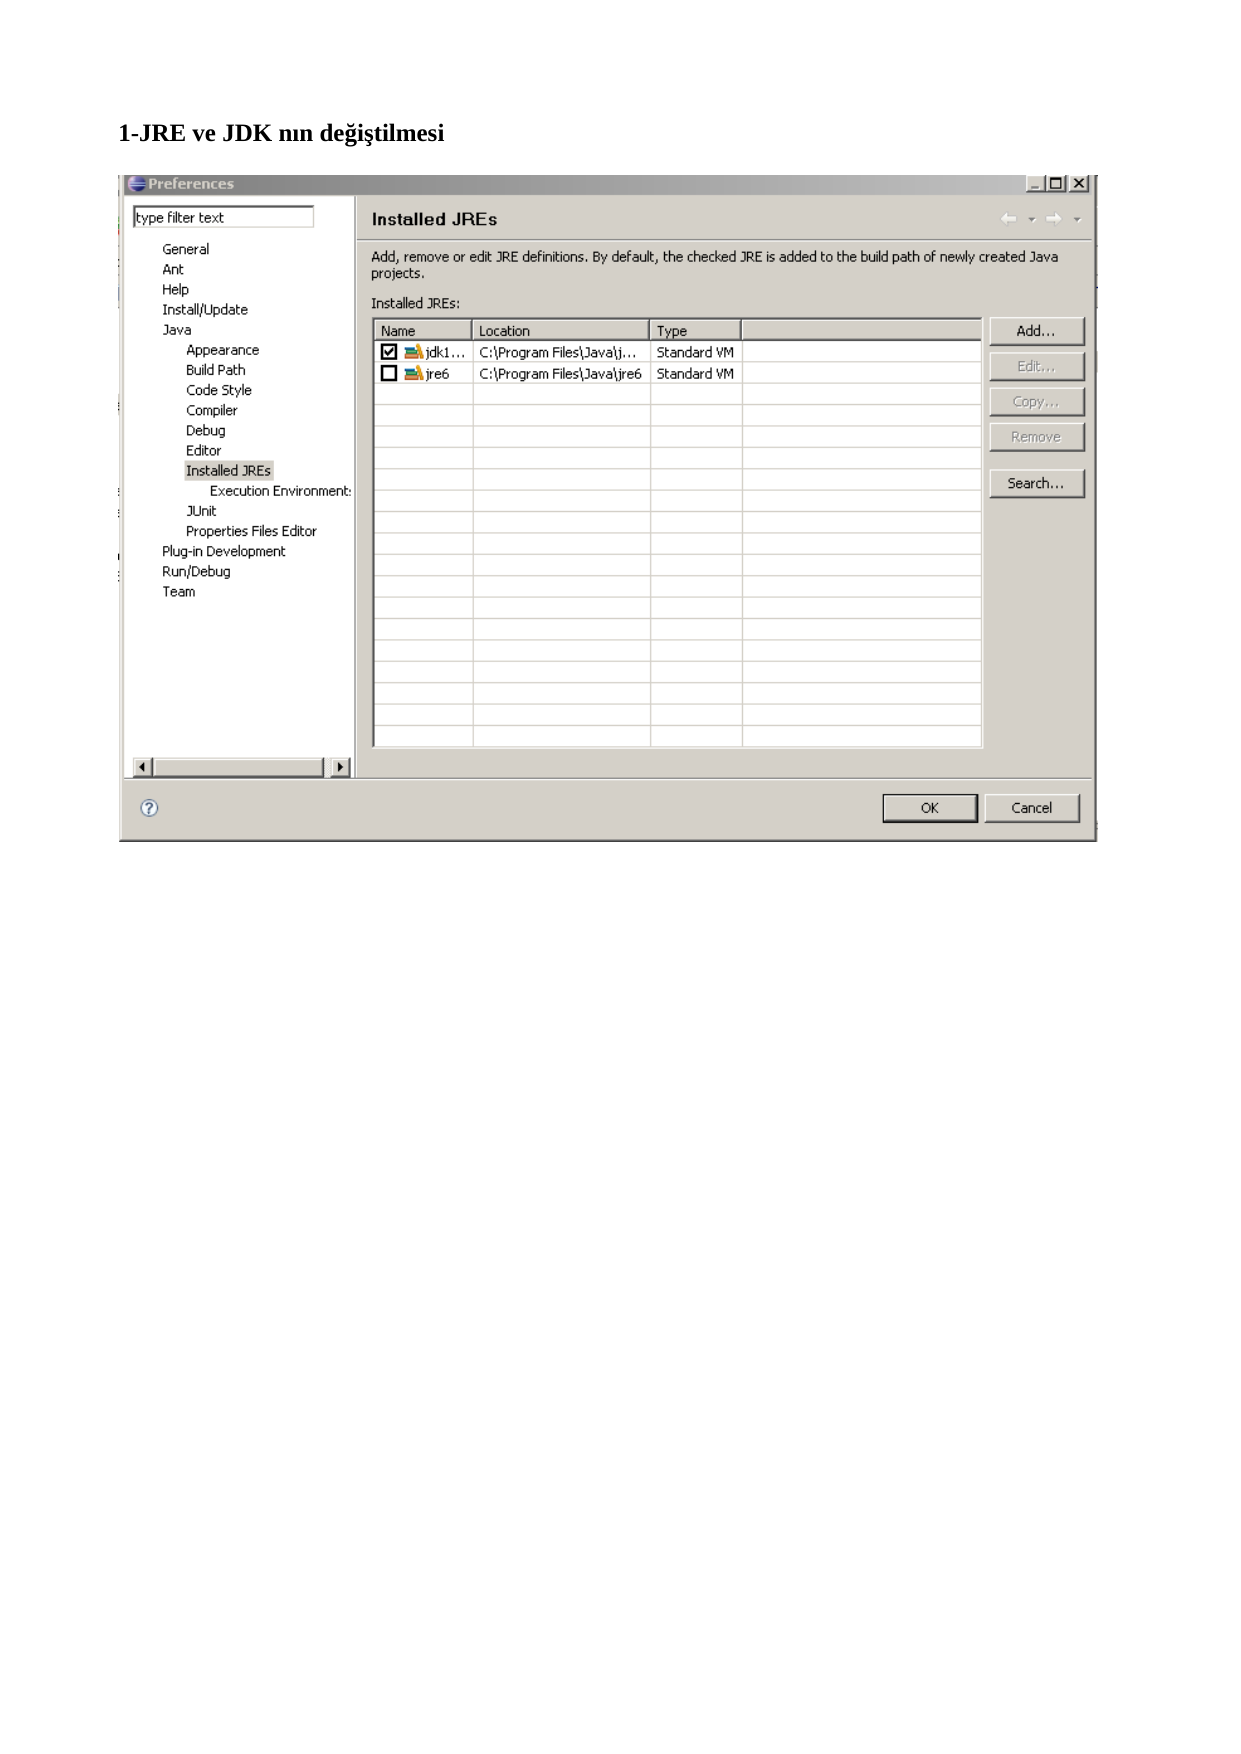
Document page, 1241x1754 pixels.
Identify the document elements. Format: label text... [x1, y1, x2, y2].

text 1-JRE ve JDK nın değiştilmesi [118, 118, 1122, 147]
picture [118, 175, 1098, 842]
